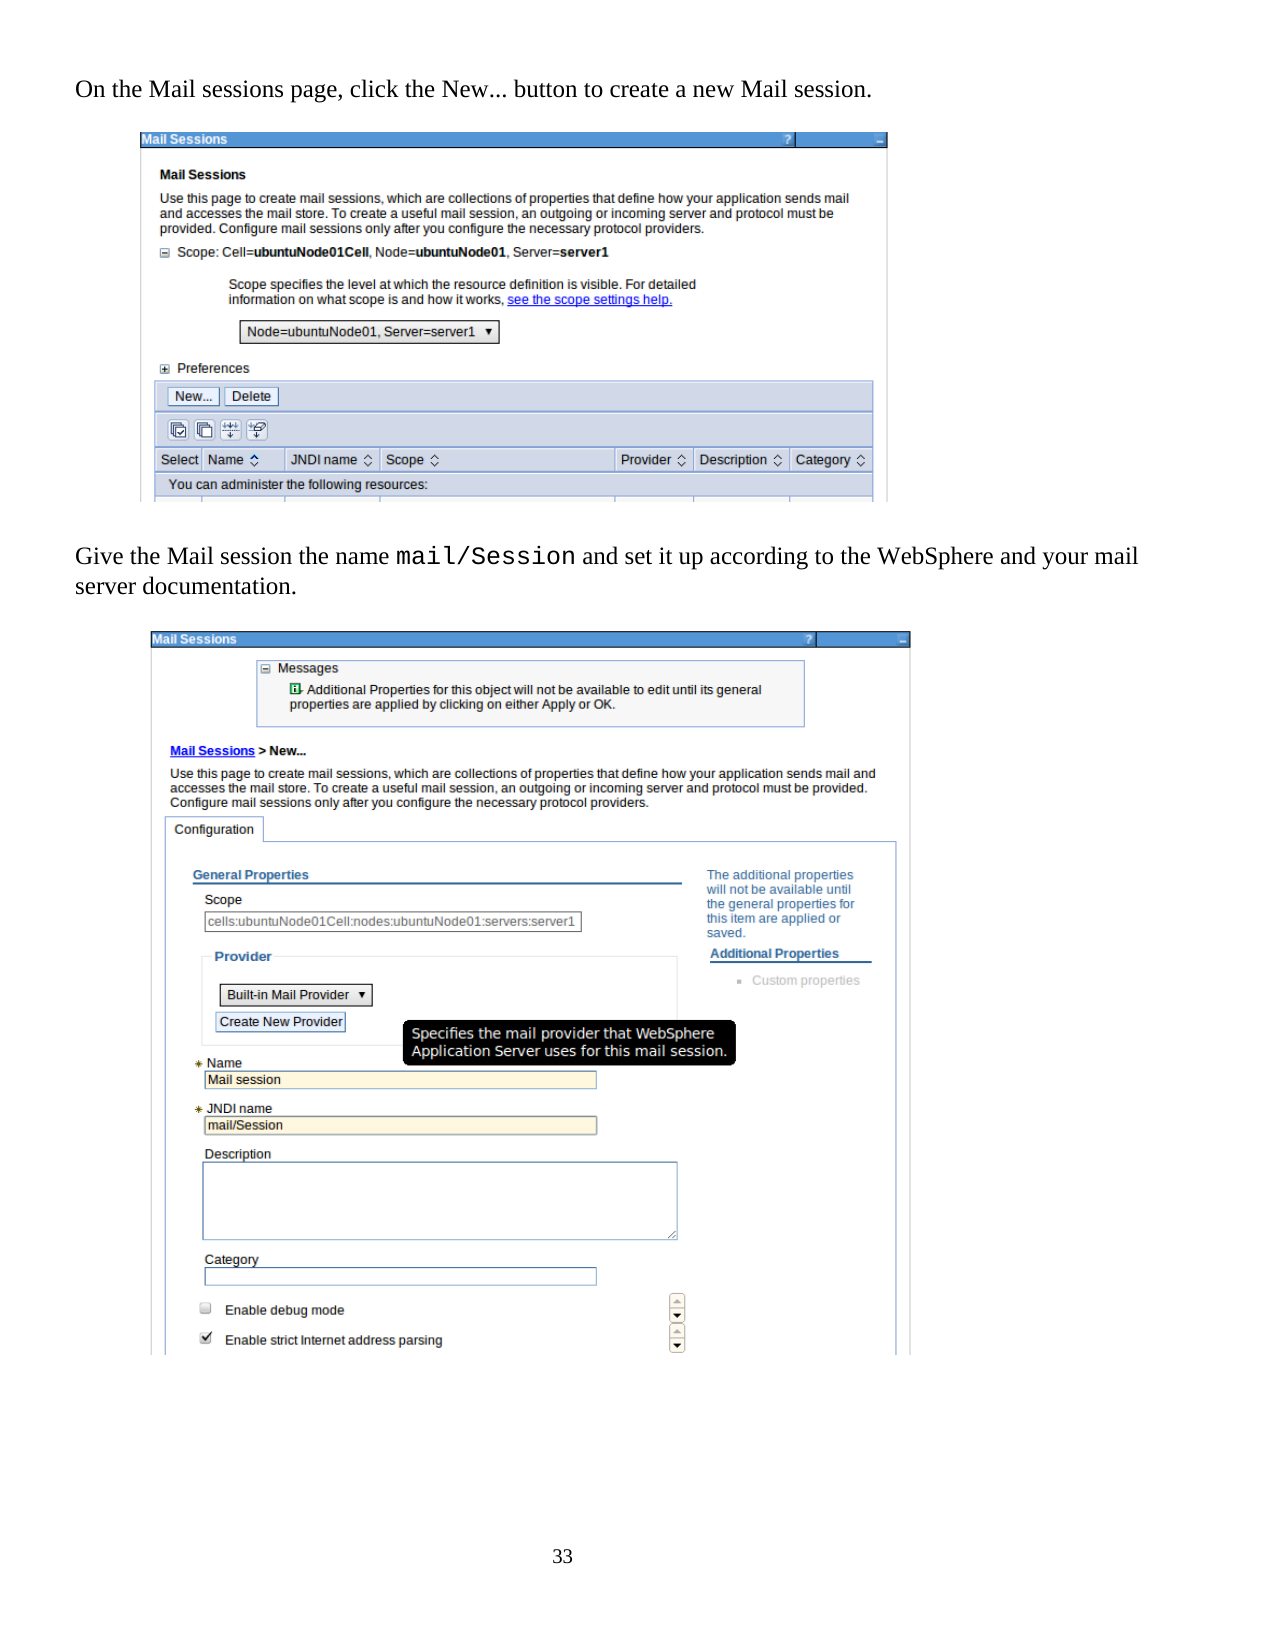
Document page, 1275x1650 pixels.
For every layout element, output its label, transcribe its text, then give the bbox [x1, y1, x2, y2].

picture [140, 626, 917, 1355]
picture [138, 132, 892, 502]
text Give the Mail session the name mail/Session and set it up according to the WebSphere and your mail server documentation. [75, 542, 1200, 600]
text On the Mail sessions page, click the New... button to create a new Mail session. [75, 75, 1200, 103]
